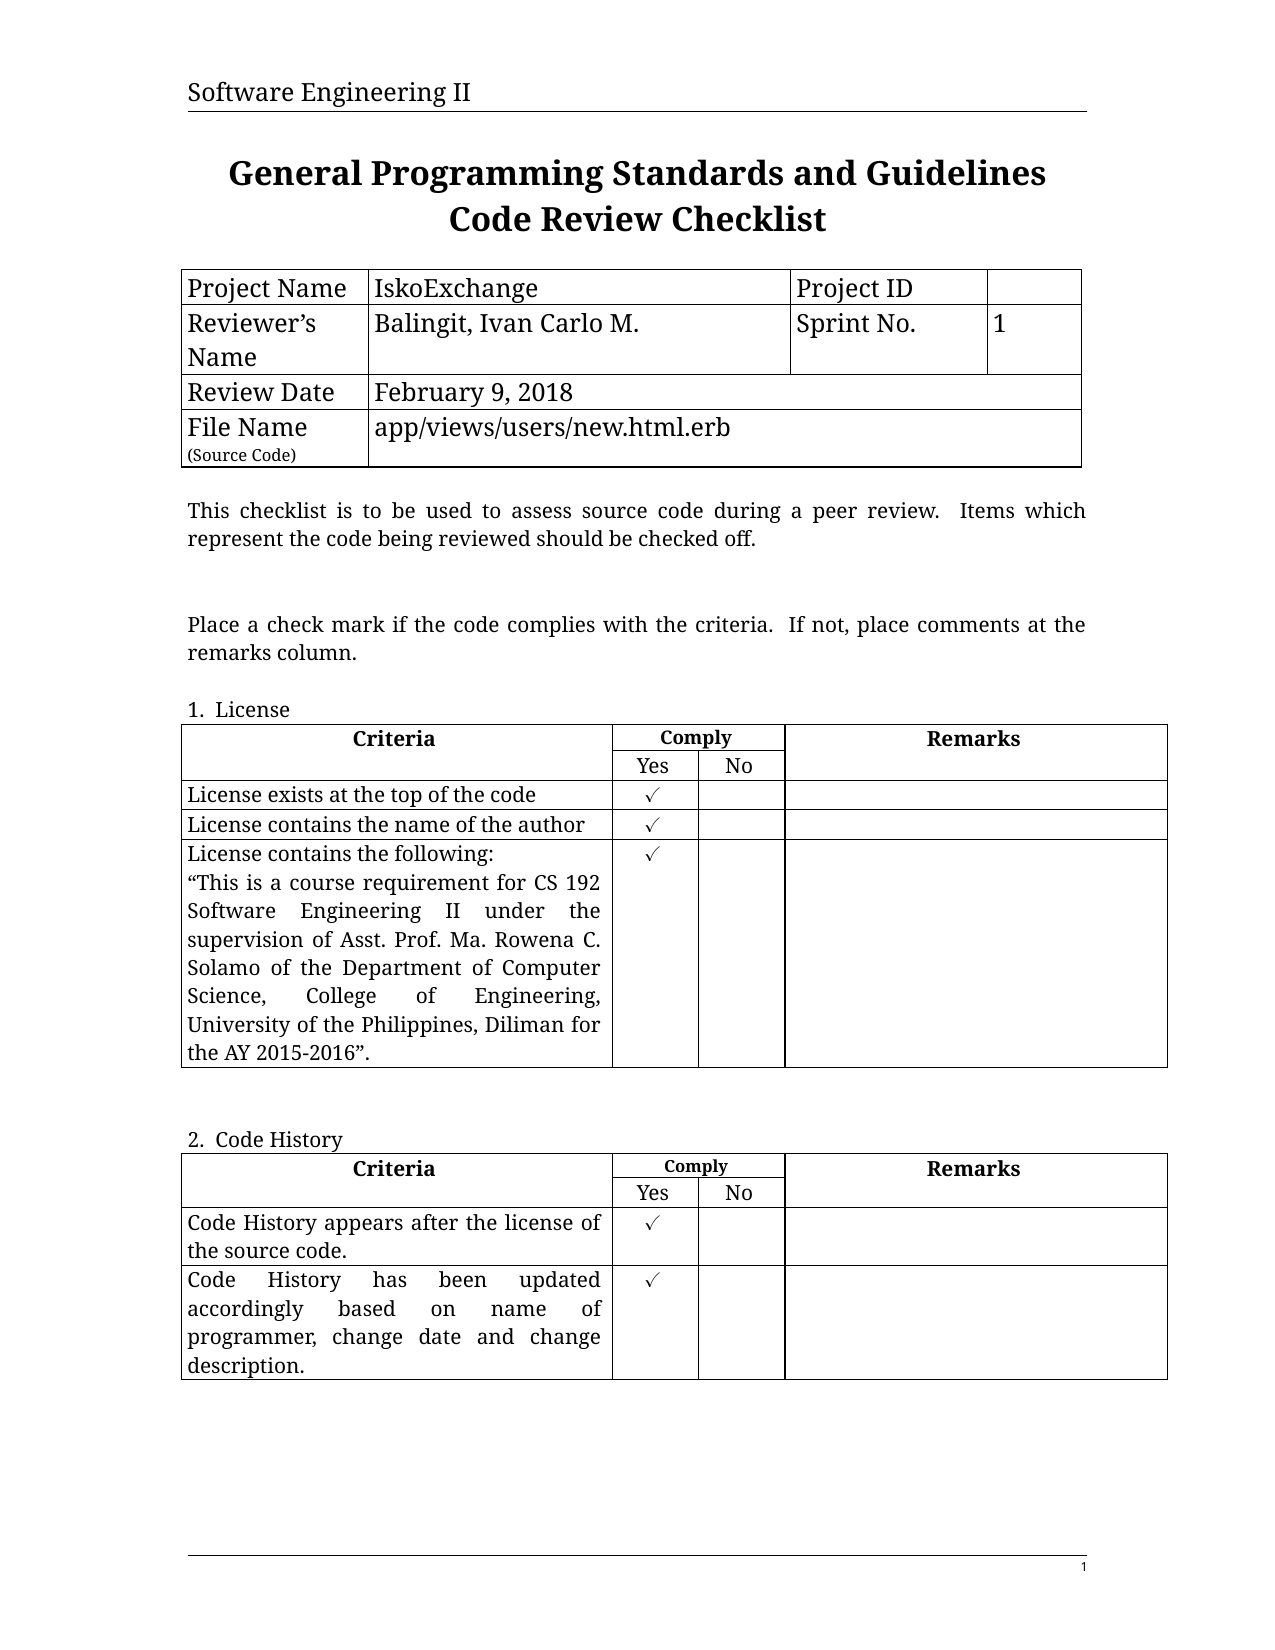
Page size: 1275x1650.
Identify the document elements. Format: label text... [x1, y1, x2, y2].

text 2. Code History [187, 1125, 1087, 1153]
table_cell [699, 1266, 784, 1379]
table_cell No [699, 1178, 784, 1207]
table_cell ✓ [613, 1266, 698, 1379]
table_header Criteria [182, 1154, 612, 1207]
table_cell License exists at the top of the code [182, 781, 612, 809]
table_cell app/views/users/new.html.erb [369, 410, 1081, 466]
table_header Project Name [182, 270, 368, 304]
table_cell Yes [613, 751, 698, 779]
text General Programming Standards and Guidelines Code Review Checklist [187, 150, 1087, 241]
table_cell ✓ [613, 1208, 698, 1264]
table_cell [786, 840, 1167, 1067]
table_cell Sprint No. [791, 305, 987, 373]
table_header [988, 270, 1081, 304]
table_header Comply [613, 1154, 784, 1177]
table_cell ✓ [613, 781, 698, 809]
table_cell [699, 840, 784, 1067]
table_cell License contains the following: “This is a course requirement for CS 192 Software Engineering II under the supervision of Asst. Prof. Ma. Rowena C. Solamo of the Department of Computer Science, College of Engineering, University of the Philippines, Diliman for the AY 2015-2016”. [182, 840, 612, 1067]
table_cell [786, 781, 1167, 809]
table_cell Code History appears after the license of the source code. [182, 1208, 612, 1264]
table_cell [786, 1208, 1167, 1264]
table_cell [699, 810, 784, 838]
table_header Project ID [791, 270, 987, 304]
table_cell Balingit, Ivan Carlo M. [369, 305, 790, 373]
text This checklist is to be used to assess source code during a peer review. Items which represent the code being reviewed should be checked off. [187, 496, 1087, 553]
table_cell February 9, 2018 [369, 375, 1081, 409]
table_cell Code History has been updated accordingly based on name of programmer, change date and change description. [182, 1266, 612, 1379]
table_cell Reviewer’s Name [182, 305, 368, 373]
table_cell File Name (Source Code) [182, 410, 368, 466]
table_cell [699, 781, 784, 809]
table_cell ✓ [613, 840, 698, 1067]
table_header IskoExchange [369, 270, 790, 304]
table_cell Yes [613, 1178, 698, 1207]
table_header Remarks [786, 725, 1167, 779]
table_header Comply [613, 725, 784, 750]
table_cell Review Date [182, 375, 368, 409]
table_cell [786, 1266, 1167, 1379]
table_cell ✓ [613, 810, 698, 838]
table_cell [699, 1208, 784, 1264]
table_cell No [699, 751, 784, 779]
text Place a check mark if the code complies with the criteria. If not, place comments at the remarks column. [187, 610, 1087, 667]
table_cell [786, 810, 1167, 838]
table_header Remarks [786, 1154, 1167, 1207]
table_cell License contains the name of the author [182, 810, 612, 838]
table_cell 1 [988, 305, 1081, 373]
text 1. License [187, 695, 1087, 723]
table_header Criteria [182, 725, 612, 779]
